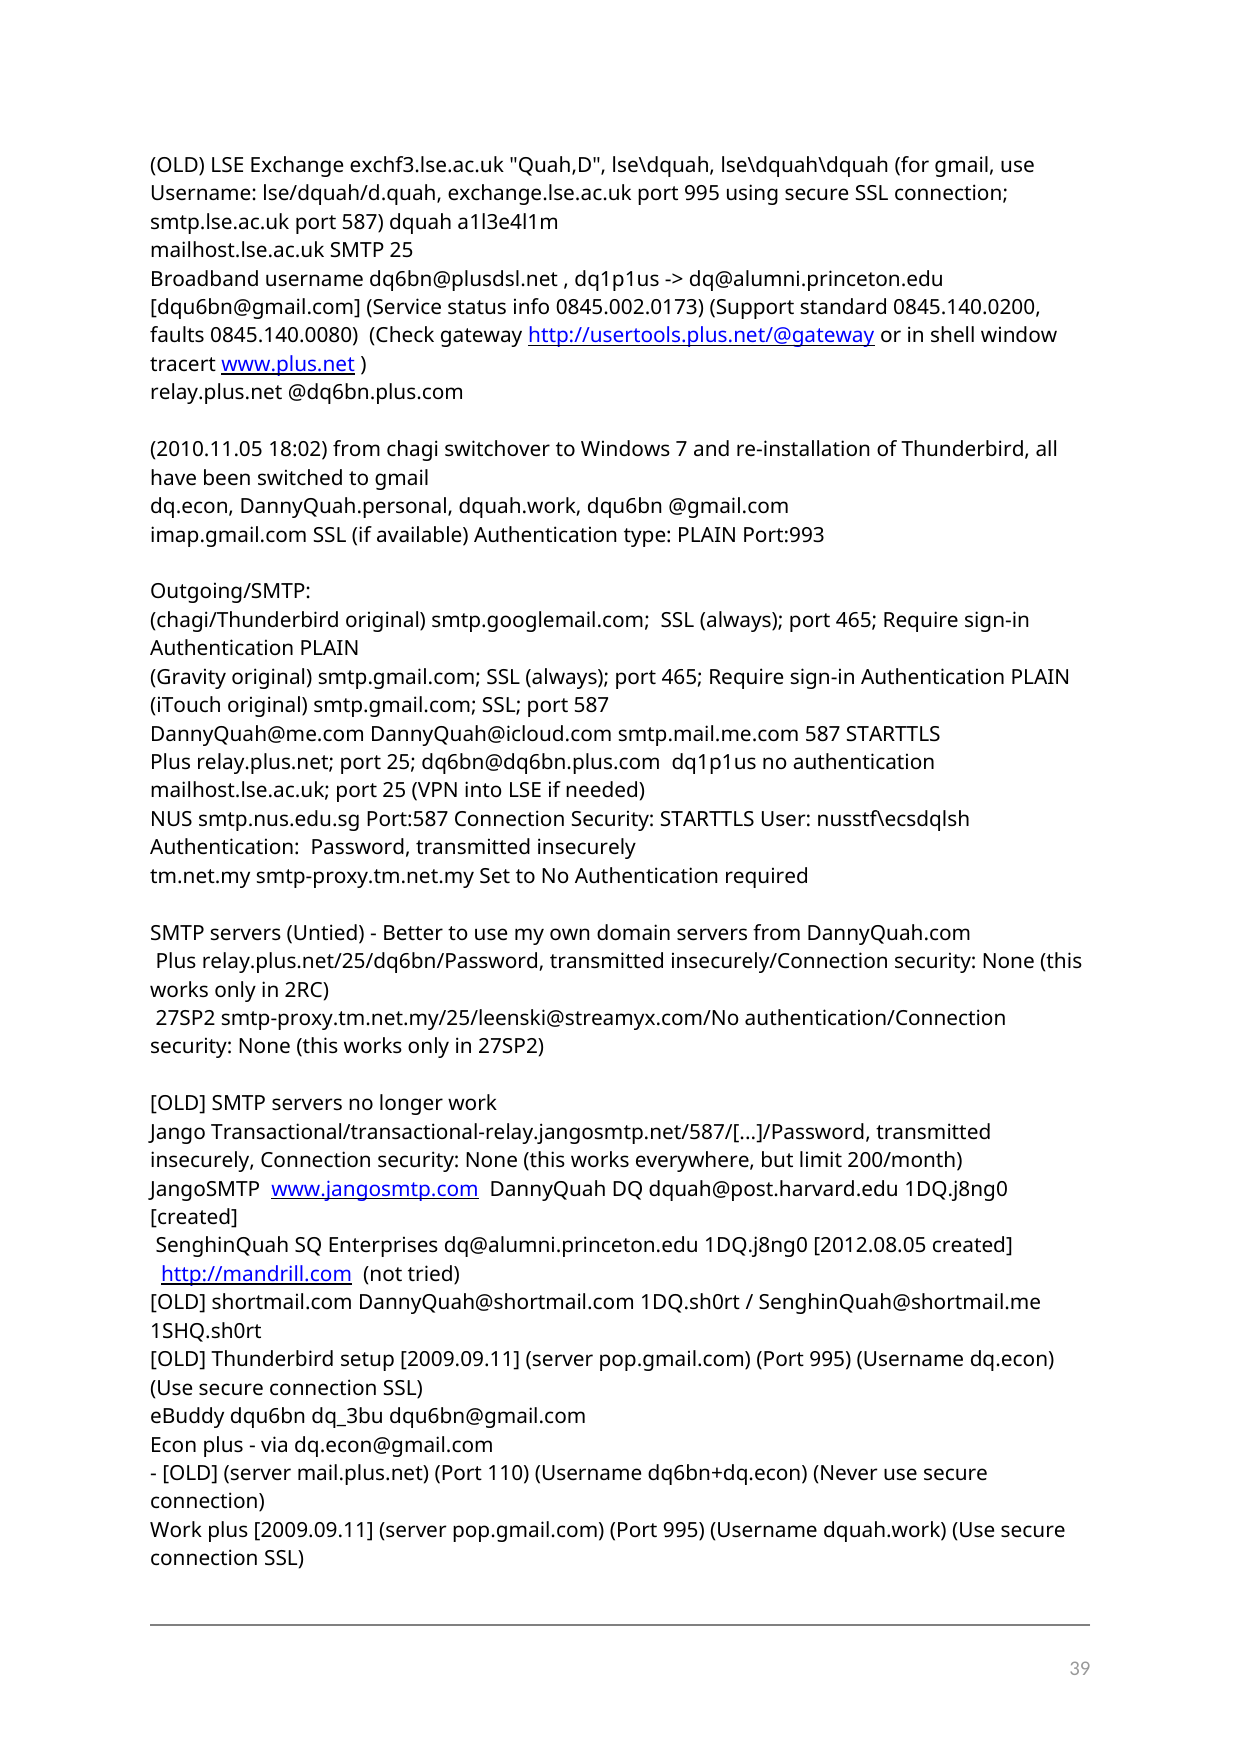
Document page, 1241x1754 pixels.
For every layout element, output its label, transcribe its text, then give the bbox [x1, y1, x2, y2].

text SMTP servers (Untied) - Better to use my own domain servers from DannyQuah.com [150, 918, 1090, 946]
text Econ plus - via dq.econ@gmail.com [150, 1430, 1090, 1458]
text mailhost.lse.ac.uk; port 25 (VPN into LSE if needed) [150, 776, 1090, 804]
text DannyQuah@me.com DannyQuah@icloud.com smtp.mail.me.com 587 STARTTLS [150, 719, 1090, 747]
text [OLD] shortmail.com DannyQuah@shortmail.com 1DQ.sh0rt / SenghinQuah@shortmail.me 1SHQ.sh0rt [150, 1287, 1090, 1344]
text NUS smtp.nus.edu.sg Port:587 Connection Security: STARTTLS User: nusstf\ecsdqlsh Authentication: Password, transmitted insecurely [150, 804, 1090, 861]
text imap.gmail.com SSL (if available) Authentication type: PLAIN Port:993 [150, 520, 1090, 548]
text Outgoing/SMTP: [150, 577, 1090, 605]
text relay.plus.net @dq6bn.plus.com [150, 377, 1090, 406]
text Plus relay.plus.net/25/dq6bn/Password, transmitted insecurely/Connection security: None (this works only in 2RC) [150, 946, 1090, 1003]
text (2010.11.05 18:02) from chagi switchover to Windows 7 and re-installation of Thunderbird, all have been switched to gmail [150, 434, 1090, 491]
text - [OLD] (server mail.plus.net) (Port 110) (Username dq6bn+dq.econ) (Never use secure connection) [150, 1458, 1090, 1515]
text Plus relay.plus.net; port 25; dq6bn@dq6bn.plus.com dq1p1us no authentication [150, 747, 1090, 776]
text 27SP2 smtp-proxy.tm.net.my/25/leenski@streamyx.com/No authentication/Connection security: None (this works only in 27SP2) [150, 1003, 1090, 1060]
text (Gravity original) smtp.gmail.com; SSL (always); port 465; Require sign-in Authentication PLAIN [150, 662, 1090, 690]
text [OLD] SMTP servers no longer work [150, 1088, 1090, 1117]
text (OLD) LSE Exchange exchf3.lse.ac.uk "Quah,D", lse\dquah, lse\dquah\dquah (for gmail, use Username: lse/dquah/d.quah, exchange.lse.ac.uk port 995 using secure SSL connection; smtp.lse.ac.uk port 587) dquah a1l3e4l1m [150, 150, 1090, 235]
text [OLD] Thunderbird setup [2009.09.11] (server pop.gmail.com) (Port 995) (Username dq.econ) (Use secure connection SSL) [150, 1344, 1090, 1401]
text eBuddy dqu6bn dq_3bu dqu6bn@gmail.com [150, 1401, 1090, 1430]
text dq.econ, DannyQuah.personal, dquah.work, dqu6bn @gmail.com [150, 491, 1090, 520]
text Work plus [2009.09.11] (server pop.gmail.com) (Port 995) (Username dquah.work) (Use secure connection SSL) [150, 1515, 1090, 1572]
text (iTouch original) smtp.gmail.com; SSL; port 587 [150, 690, 1090, 719]
text Jango Transactional/transactional-relay.jangosmtp.net/587/[...]/Password, transmitted insecurely, Connection security: None (this works everywhere, but limit 200/month) [150, 1117, 1090, 1174]
text http://mandrill.com (not tried) [150, 1259, 1090, 1287]
text mailhost.lse.ac.uk SMTP 25 [150, 235, 1090, 264]
text tm.net.my smtp-proxy.tm.net.my Set to No Authentication required [150, 861, 1090, 889]
text (chagi/Thunderbird original) smtp.googlemail.com; SSL (always); port 465; Require sign-in Authentication PLAIN [150, 605, 1090, 662]
text JangoSMTP www.jangosmtp.com DannyQuah DQ dquah@post.harvard.edu 1DQ.j8ng0 [created] [150, 1174, 1090, 1231]
text SenghinQuah SQ Enterprises dq@alumni.princeton.edu 1DQ.j8ng0 [2012.08.05 created] [150, 1231, 1090, 1259]
text Broadband username dq6bn@plusdsl.net , dq1p1us -> dq@alumni.princeton.edu [dqu6bn@gmail.com] (Service status info 0845.002.0173) (Support standard 0845.140.0200, faults 0845.140.0080) (Check gateway http://usertools.plus.net/@gateway or in shell window tracert www.plus.net ) [150, 264, 1090, 377]
